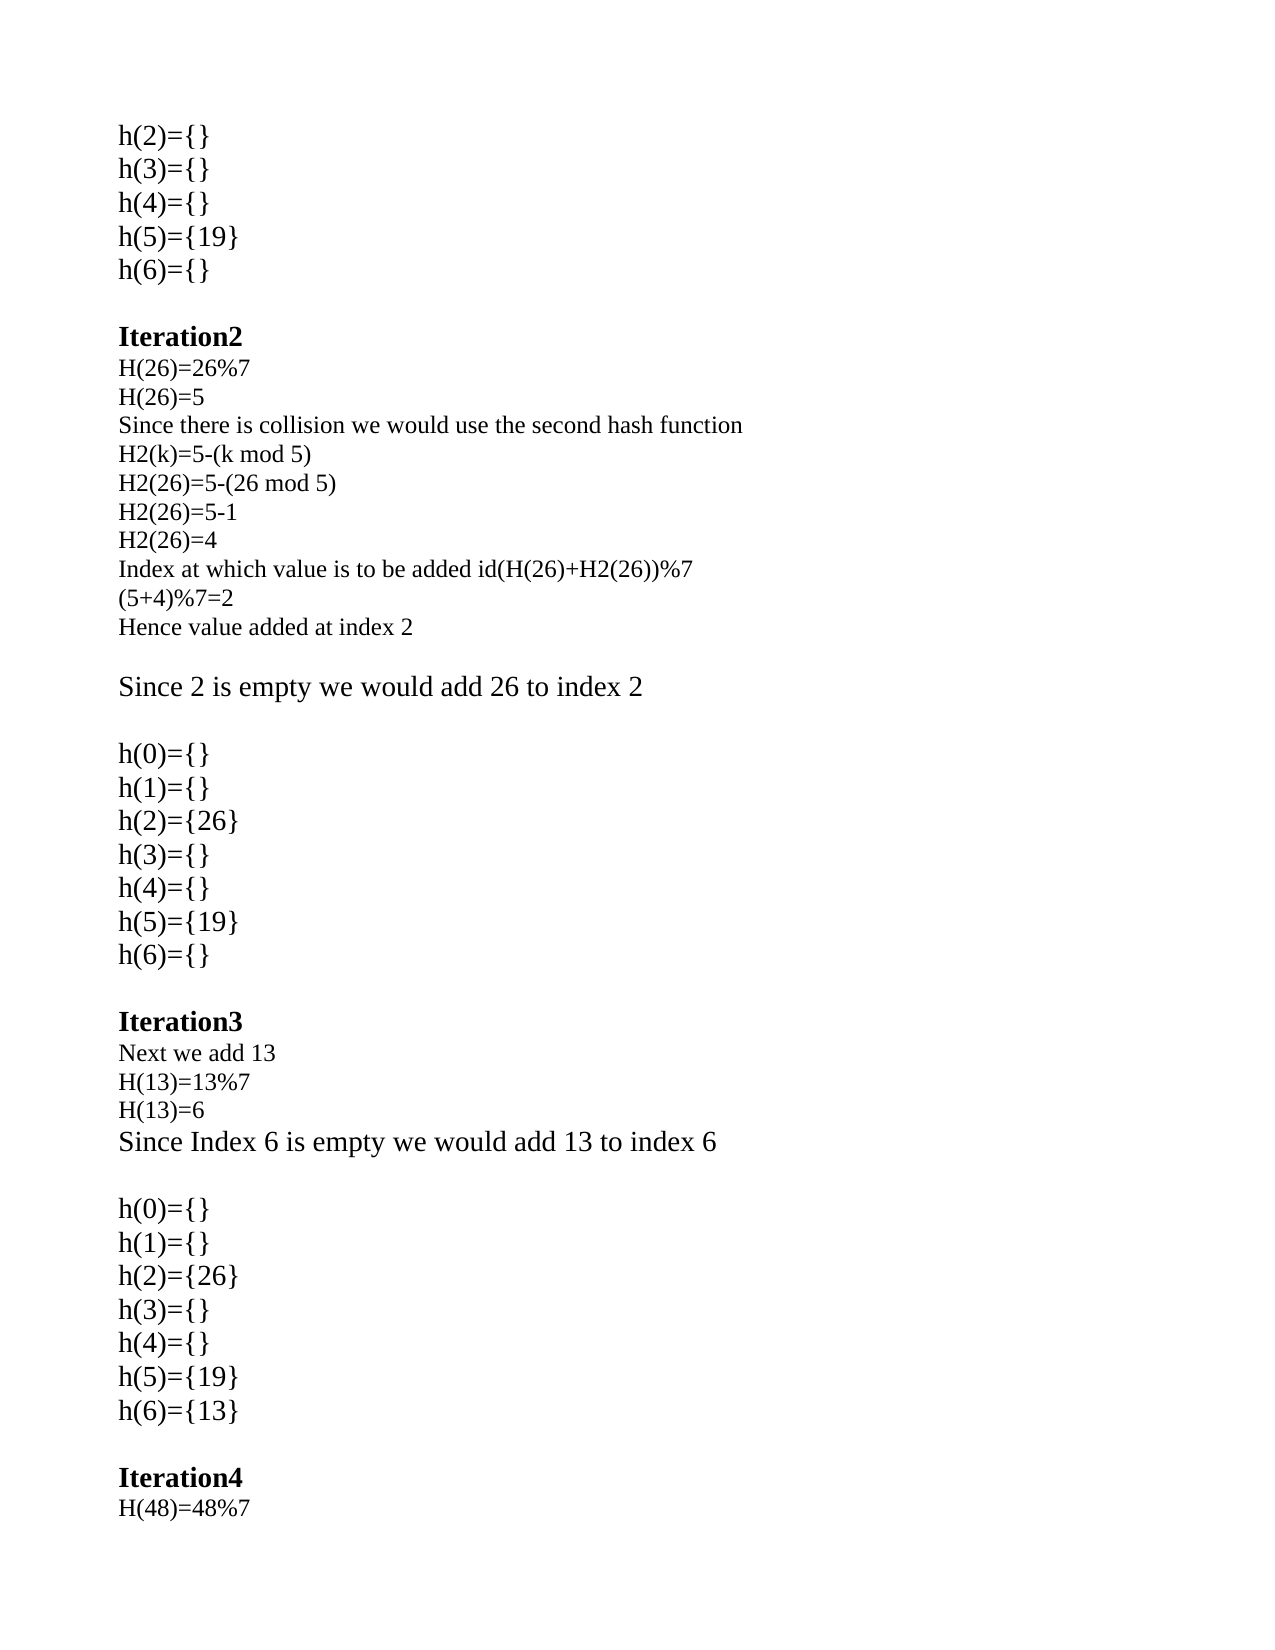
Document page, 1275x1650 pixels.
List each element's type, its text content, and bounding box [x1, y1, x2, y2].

text h(5)={19} [118, 1359, 1157, 1393]
text H(48)=48%7 [118, 1493, 1157, 1522]
text h(0)={} [118, 1191, 1157, 1225]
text h(6)={13} [118, 1393, 1157, 1426]
text H2(26)=5-(26 mod 5) [118, 468, 1157, 497]
text Iteration3 [118, 1004, 1157, 1038]
text Iteration4 [118, 1460, 1157, 1493]
text H2(k)=5-(k mod 5) [118, 439, 1157, 468]
text H(26)=5 [118, 382, 1157, 410]
text H2(26)=5-1 [118, 497, 1157, 525]
text h(2)={26} [118, 1258, 1157, 1292]
text Iteration2 [118, 319, 1157, 353]
text H2(26)=4 [118, 525, 1157, 554]
text h(3)={} [118, 1292, 1157, 1326]
text h(2)={26} [118, 803, 1157, 837]
text H(13)=6 [118, 1096, 1157, 1124]
text h(1)={} [118, 1225, 1157, 1258]
text h(5)={19} [118, 904, 1157, 937]
text h(4)={} [118, 1326, 1157, 1359]
text h(4)={} [118, 870, 1157, 904]
text h(1)={} [118, 770, 1157, 803]
text H(26)=26%7 [118, 353, 1157, 382]
text Since 2 is empty we would add 26 to index 2 [118, 669, 1157, 703]
text h(6)={} [118, 937, 1157, 971]
text h(3)={} [118, 837, 1157, 870]
text Since there is collision we would use the second hash function [118, 410, 1157, 439]
text Index at which value is to be added id(H(26)+H2(26))%7 [118, 554, 1157, 583]
text H(13)=13%7 [118, 1067, 1157, 1096]
text Since Index 6 is empty we would add 13 to index 6 [118, 1124, 1157, 1158]
text (5+4)%7=2 [118, 583, 1157, 612]
text Hence value added at index 2 [118, 612, 1157, 640]
text Next we add 13 [118, 1038, 1157, 1067]
text h(5)={19} [118, 219, 1157, 252]
text h(3)={} [118, 152, 1157, 185]
text h(4)={} [118, 185, 1157, 219]
text h(2)={} [118, 118, 1157, 152]
text h(0)={} [118, 736, 1157, 770]
text h(6)={} [118, 252, 1157, 286]
